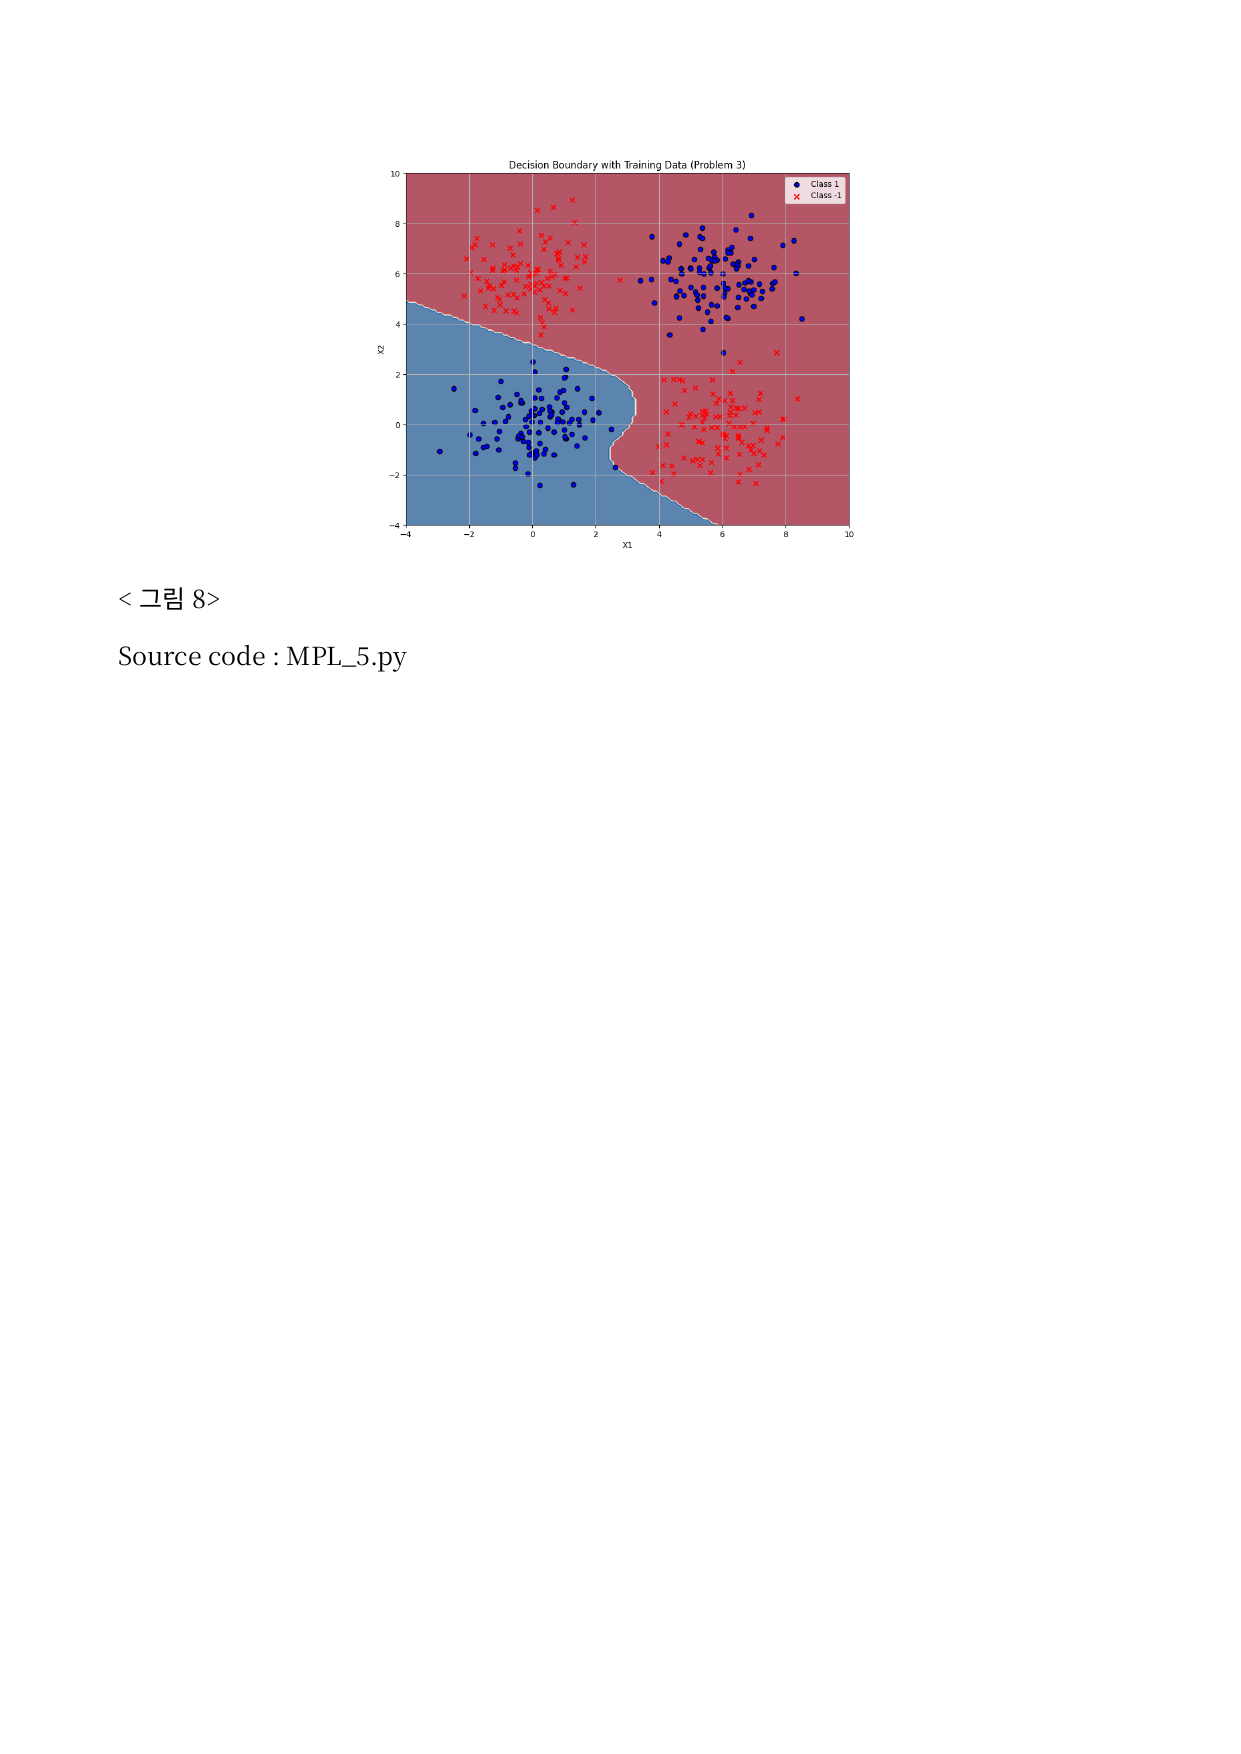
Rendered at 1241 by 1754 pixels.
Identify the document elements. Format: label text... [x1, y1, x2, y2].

text < 그림 8> [118, 118, 1122, 616]
picture [334, 118, 906, 575]
text Source code : MPL_5.py [118, 636, 1122, 672]
